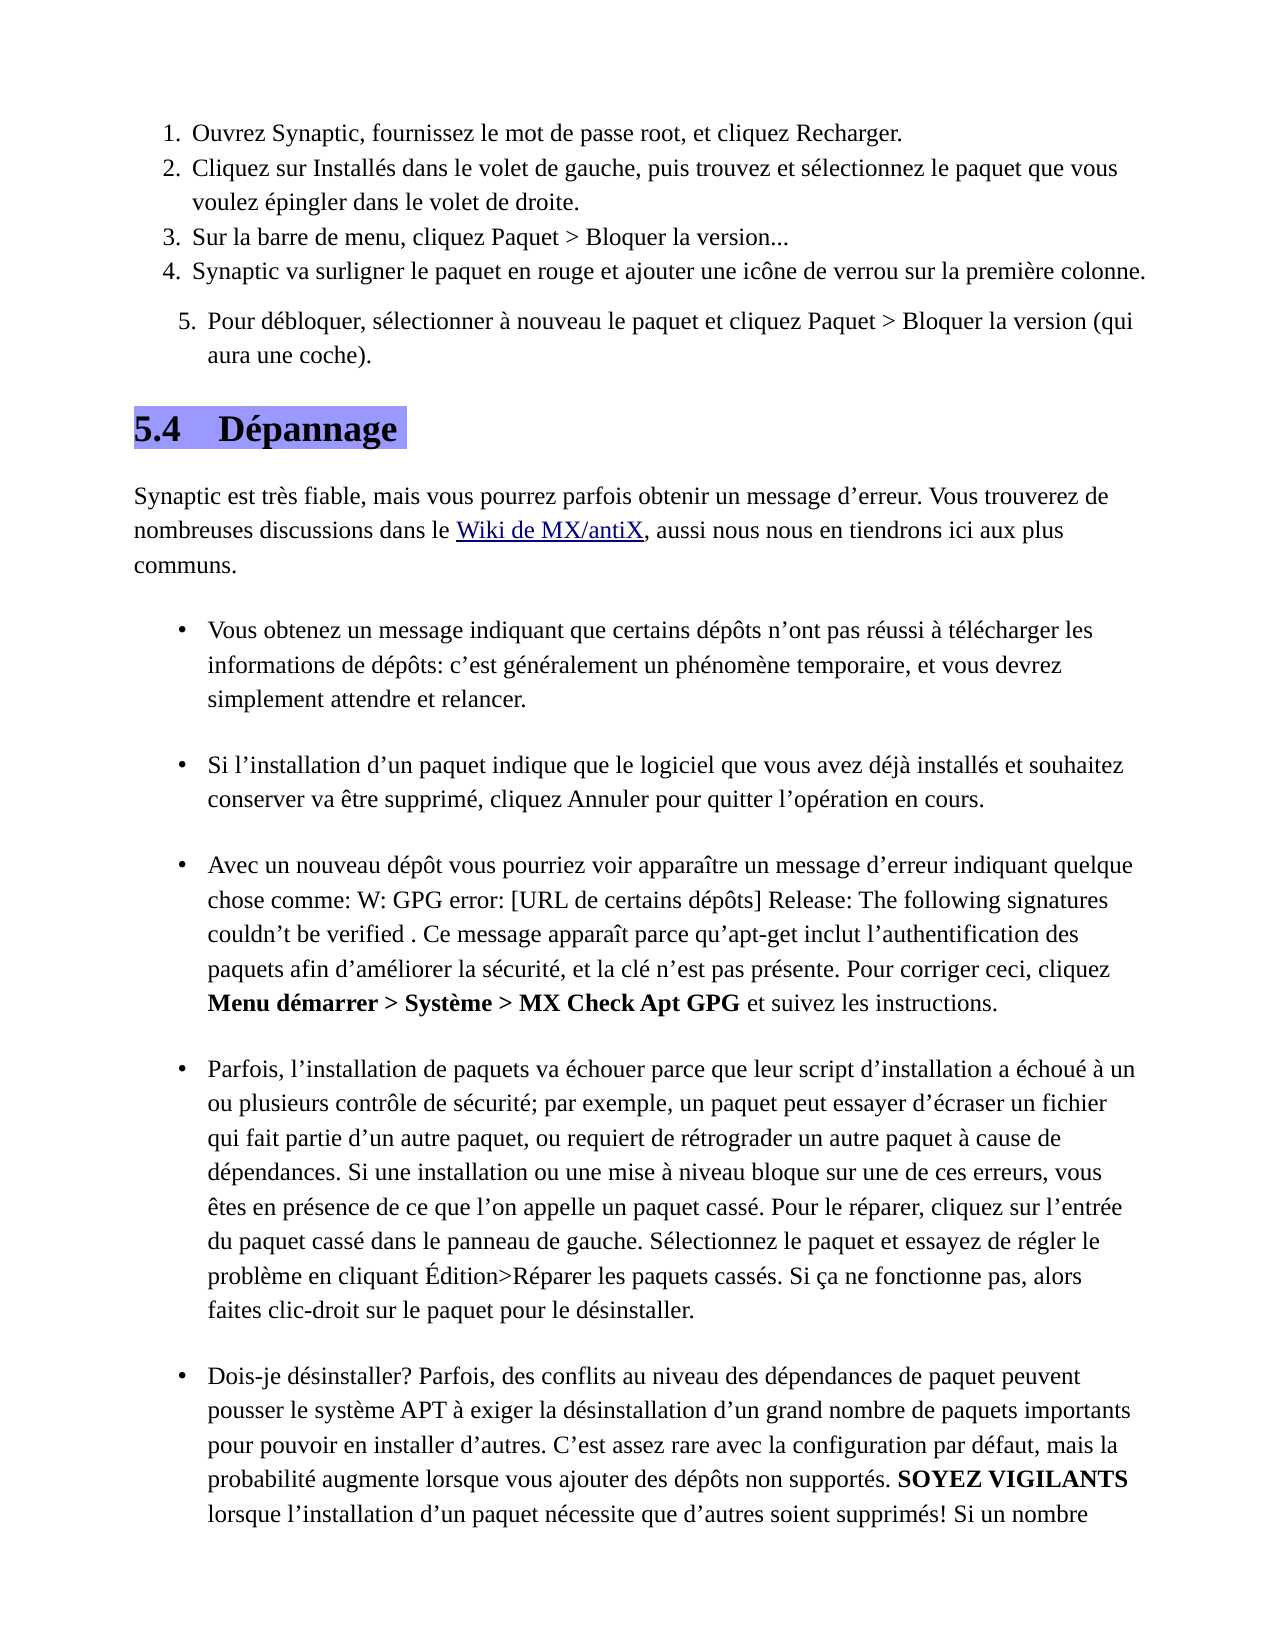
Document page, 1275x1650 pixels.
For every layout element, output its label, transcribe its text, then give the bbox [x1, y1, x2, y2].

list Si l’installation d’un paquet indique que le logiciel que vous avez déjà installés et souhaitez conserver va être supprimé, cliquez Annuler pour quitter l’opération en cours. [178, 750, 1141, 813]
subtitle 5.4 Dépannage [407, 406, 1141, 449]
list Ouvrez Synaptic, fournissez le mot de passe root, et cliquez Recharger. [162, 118, 1157, 147]
list Pour débloquer, sélectionner à nouveau le paquet et cliquez Paquet > Bloquer la version (qui aura une coche). [178, 306, 1141, 369]
text Synaptic est très fiable, mais vous pourrez parfois obtenir un message d’erreur. Vous trouverez de nombreuses discussions dans le Wiki de MX/antiX, aussi nous nous en tiendrons ici aux plus communs. [134, 481, 1141, 578]
list Avec un nouveau dépôt vous pourriez voir apparaître un message d’erreur indiquant quelque chose comme: W: GPG error: [URL de certains dépôts] Release: The following signatures couldn’t be verified . Ce message apparaît parce qu’apt-get inclut l’authentification des paquets afin d’améliorer la sécurité, et la clé n’est pas présente. Pour corriger ceci, cliquez Menu démarrer > Système > MX Check Apt GPG et suivez les instructions. [178, 850, 1141, 1017]
list Vous obtenez un message indiquant que certains dépôts n’ont pas réussi à télécharger les informations de dépôts: c’est généralement un phénomène temporaire, et vous devrez simplement attendre et relancer. [178, 615, 1141, 713]
list Dois-je désinstaller? Parfois, des conflits au niveau des dépendances de paquet peuvent pousser le système APT à exiger la désinstallation d’un grand nombre de paquets importants pour pouvoir en installer d’autres. C’est assez rare avec la configuration par défaut, mais la probabilité augmente lorsque vous ajouter des dépôts non supportés. SOYEZ VIGILANTS lorsque l’installation d’un paquet nécessite que d’autres soient supprimés! Si un nombre [178, 1361, 1141, 1528]
list Parfois, l’installation de paquets va échouer parce que leur script d’installation a échoué à un ou plusieurs contrôle de sécurité; par exemple, un paquet peut essayer d’écraser un fichier qui fait partie d’un autre paquet, ou requiert de rétrograder un autre paquet à cause de dépendances. Si une installation ou une mise à niveau bloque sur une de ces erreurs, vous êtes en présence de ce que l’on appelle un paquet cassé. Pour le réparer, cliquez sur l’entrée du paquet cassé dans le panneau de gauche. Sélectionnez le paquet et essayez de régler le problème en cliquant Édition>Réparer les paquets cassés. Si ça ne fonctionne pas, alors faites clic-droit sur le paquet pour le désinstaller. [178, 1054, 1141, 1324]
list Cliquez sur Installés dans le volet de gauche, puis trouvez et sélectionnez le paquet que vous voulez épingler dans le volet de droite. [162, 153, 1157, 216]
list Synaptic va surligner le paquet en rouge et ajouter une icône de verrou sur la première colonne. [162, 256, 1157, 285]
list Sur la barre de menu, cliquez Paquet > Bloquer la version... [162, 222, 1157, 250]
